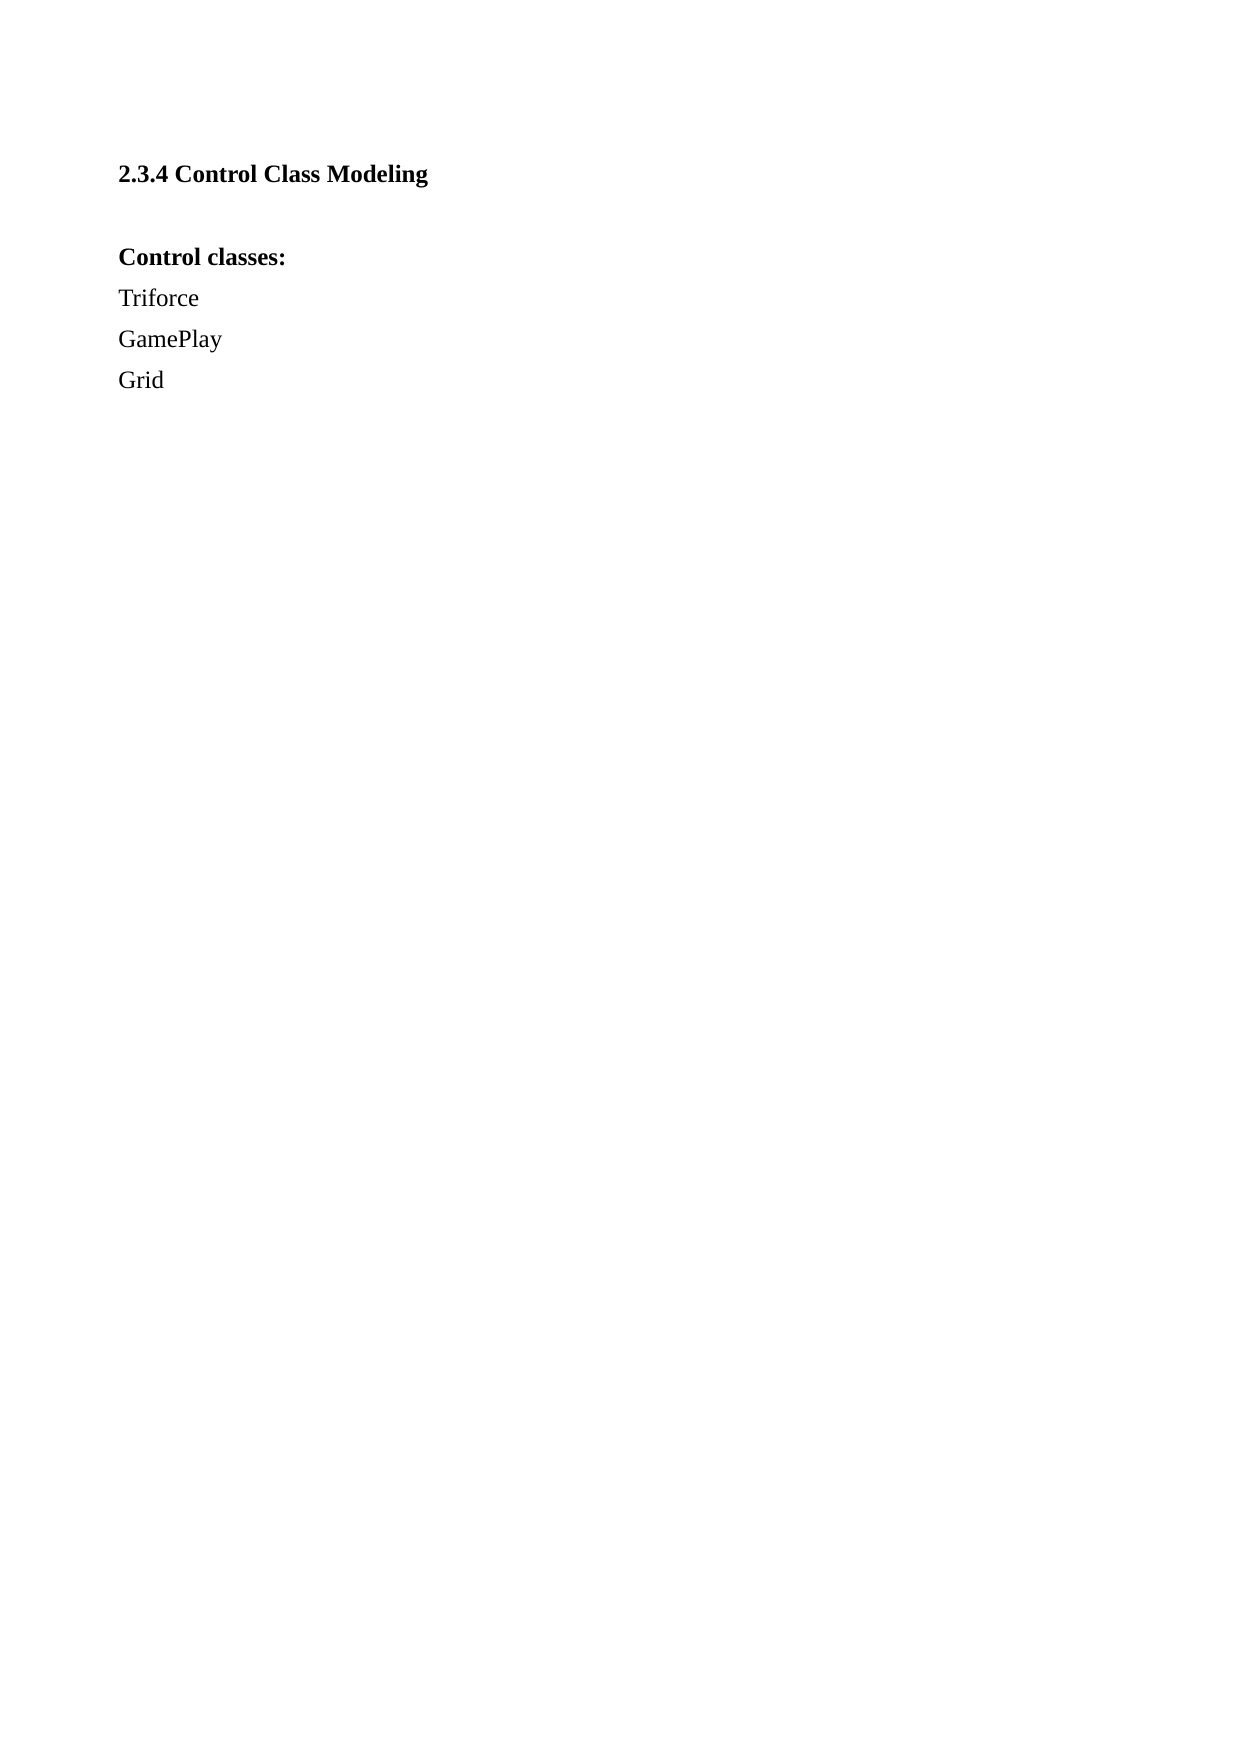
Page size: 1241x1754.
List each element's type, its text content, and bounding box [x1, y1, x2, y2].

text Triforce [118, 283, 1122, 312]
text Grid [118, 366, 1122, 394]
text 2.3.4 Control Class Modeling [118, 159, 1122, 188]
text GamePlay [118, 324, 1122, 353]
text Control classes: [118, 242, 1122, 271]
